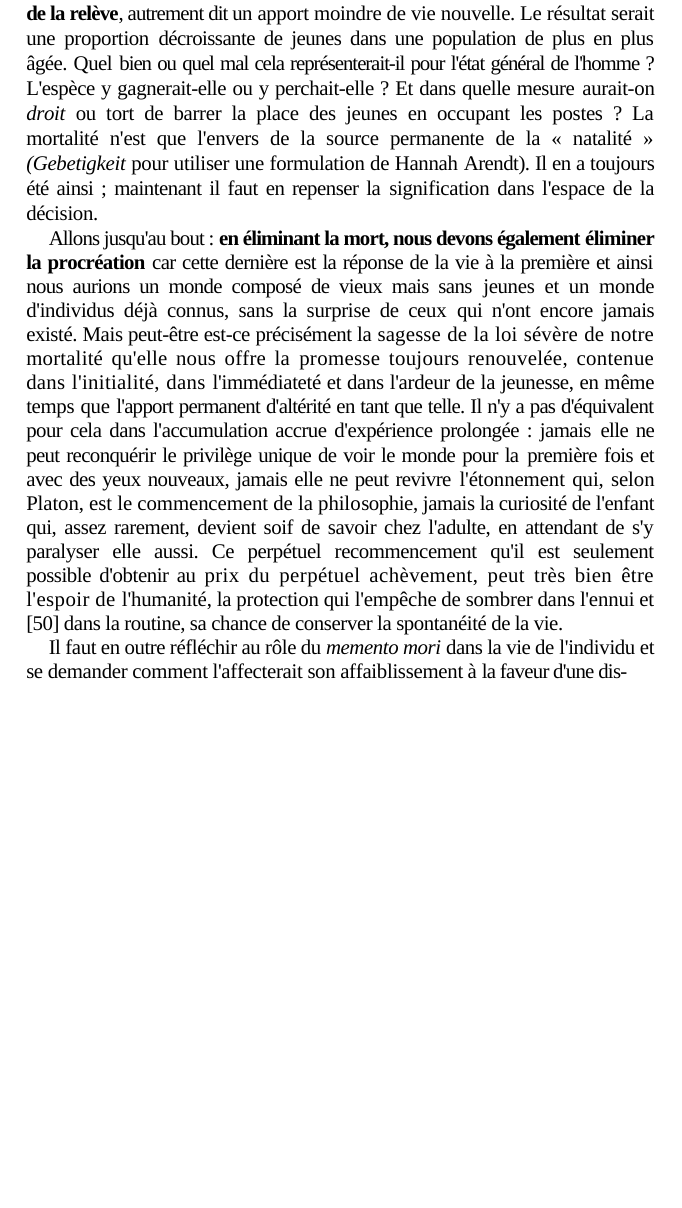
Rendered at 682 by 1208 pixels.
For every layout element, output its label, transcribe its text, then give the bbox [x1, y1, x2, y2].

text de la relève, autrement dit un apport moindre de vie nouvelle. Le résultat serait une proportion décroissante de jeunes dans une population de plus en plus âgée. Quel bien ou quel mal cela représenterait-il pour l'état général de l'homme ? L'espèce y gagnerait-elle ou y perchait-elle ? Et dans quelle mesure aurait-on droit ou tort de barrer la place des jeunes en occupant les postes ? La mortalité n'est que l'envers de la source permanente de la « natalité » (Gebetigkeit pour utiliser une formulation de Hannah Arendt). Il en a toujours été ainsi ; maintenant il faut en repenser la signification dans l'espace de la décision. [26, 0, 655, 226]
text Allons jusqu'au bout : en éliminant la mort, nous devons également éliminer la procréation car cette dernière est la réponse de la vie à la première et ainsi nous aurions un monde composé de vieux mais sans jeunes et un monde d'individus déjà connus, sans la surprise de ceux qui n'ont encore jamais existé. Mais peut-être est-ce précisément la sagesse de la loi sévère de notre mortalité qu'elle nous offre la promesse toujours renouvelée, contenue dans l'initialité, dans l'immédiateté et dans l'ardeur de la jeunesse, en même temps que l'apport permanent d'altérité en tant que telle. Il n'y a pas d'équivalent pour cela dans l'accumulation accrue d'expérience prolongée : jamais elle ne peut reconquérir le privilège unique de voir le monde pour la première fois et avec des yeux nouveaux, jamais elle ne peut revivre l'étonnement qui, selon Platon, est le commencement de la philo­sophie, jamais la curiosité de l'enfant qui, assez rarement, devient soif de savoir chez l'adulte, en attendant de s'y paralyser elle aussi. Ce perpétuel recommencement qu'il est seulement possible d'obtenir au prix du perpétuel achèvement, peut très bien être l'espoir de l'humanité, la protection qui l'empêche de sombrer dans l'ennui et [50] dans la routine, sa chance de conserver la spontanéité de la vie. [26, 226, 655, 635]
text Il faut en outre réfléchir au rôle du memento mori dans la vie de l'individu et se demander comment l'affecterait son affaiblissement à la faveur d'une dis- [26, 635, 655, 683]
